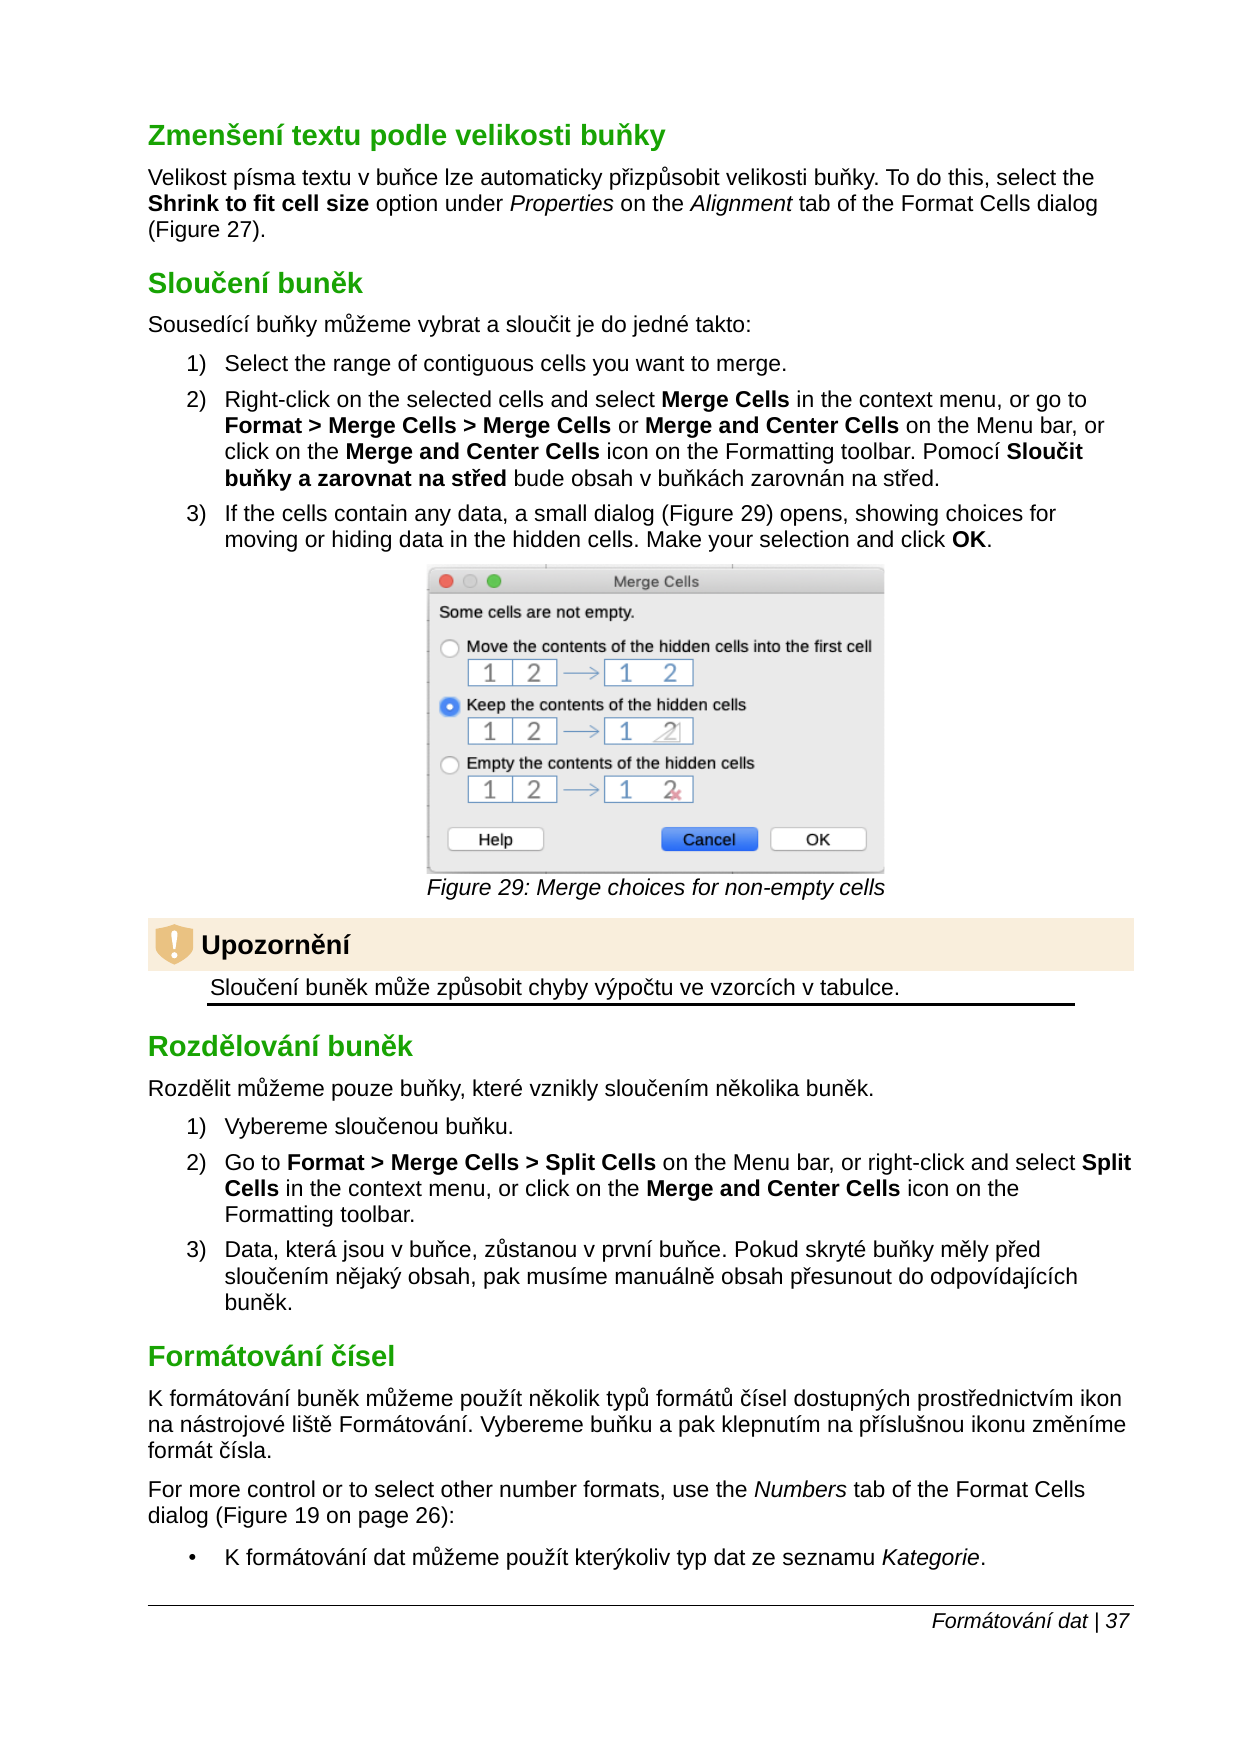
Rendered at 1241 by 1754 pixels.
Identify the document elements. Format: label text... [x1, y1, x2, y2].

subtitle Sloučení buněk [148, 266, 1134, 300]
subtitle Rozdělování buněk [148, 1029, 1134, 1063]
text Rozdělit můžeme pouze buňky, které vznikly sloučením několika buněk. [148, 1074, 1134, 1101]
picture [426, 564, 885, 874]
list Go to Format > Merge Cells > Split Cells on the Menu bar, or right-click and select Split Cells in the context menu, or click on the Merge and Center Cells icon on the Formatting toolbar. [207, 1148, 1134, 1228]
subtitle Upozornění [148, 918, 1134, 971]
subtitle Formátování čísel [148, 1339, 1134, 1373]
list For more control or to select other number formats, use the Numbers tab of the Format Cells dialog (Figure 19 on page 24): [148, 1476, 1134, 1529]
text Velikost písma textu v buňce lze automaticky přizpůsobit velikosti buňky. To do this, select the Shrink to fit cell size option under Properties on the Alignment tab of the Format Cells dialog (Figure 27). [148, 163, 1134, 242]
text Sloučení buněk může způsobit chyby výpočtu ve vzorcích v tabulce. [207, 971, 1075, 1003]
list Select the range of contiguous cells you want to merge. [207, 350, 1134, 377]
list Data, která jsou v buňce, zůstanou v první buňce. Pokud skryté buňky měly před sloučením nějaký obsah, pak musíme manuálně obsah přesunout do odpovídajících buněk. [207, 1236, 1134, 1316]
list Right-click on the selected cells and select Merge Cells in the context menu, or go to Format > Merge Cells > Merge Cells or Merge and Center Cells on the Menu bar, or click on the Merge and Center Cells icon on the Formatting toolbar. Pomocí Sloučit buňky a zarovnat na střed bude obsah v buňkách zarovnán na střed. [207, 386, 1134, 491]
list If the cells contain any data, a small dialog (Figure 29) opens, showing choices for moving or hiding data in the hidden cells. Make your selection and click OK. [207, 500, 1134, 552]
text Sousedící buňky můžeme vybrat a sloučit je do jedné takto: [148, 311, 1134, 338]
list Figure 29: Merge choices for non-empty cells [427, 564, 914, 900]
list Vybereme sloučenou buňku. [207, 1113, 1134, 1140]
list K formátování dat můžeme použít kterýkoliv typ dat ze seznamu Kategorie. [185, 1541, 1134, 1573]
subtitle Zmenšení textu podle velikosti buňky [148, 118, 1134, 152]
text K formátování buněk můžeme použít několik typů formátů čísel dostupných prostřednictvím ikon na nástrojové liště Formátování. Vybereme buňku a pak klepnutím na příslušnou ikonu změníme formát čísla. [148, 1384, 1134, 1463]
